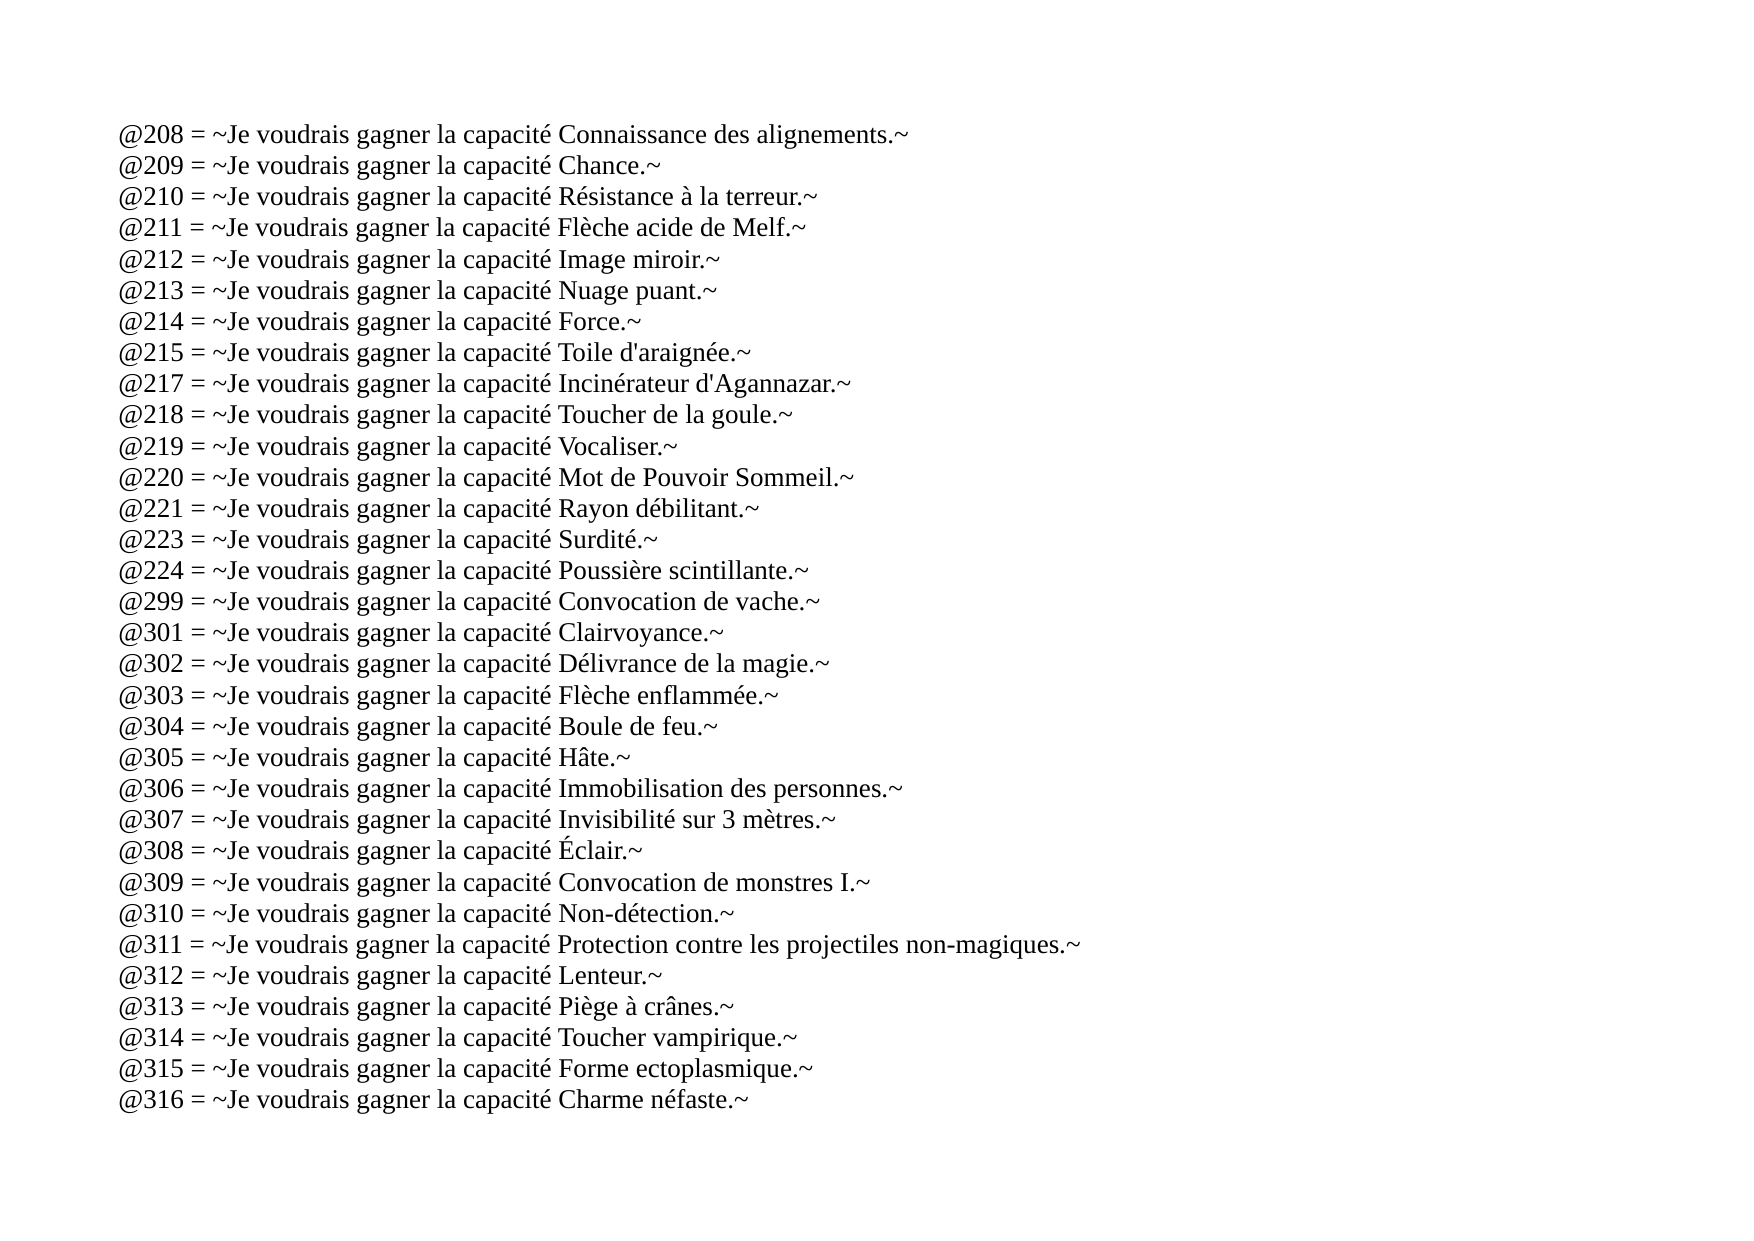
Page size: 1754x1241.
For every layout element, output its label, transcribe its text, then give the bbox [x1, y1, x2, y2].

text @309 = ~Je voudrais gagner la capacité Convocation de monstres I.~ [118, 866, 1636, 897]
text @221 = ~Je voudrais gagner la capacité Rayon débilitant.~ [118, 492, 1636, 523]
text @212 = ~Je voudrais gagner la capacité Image miroir.~ [118, 243, 1636, 274]
text @316 = ~Je voudrais gagner la capacité Charme néfaste.~ [118, 1084, 1636, 1115]
text @224 = ~Je voudrais gagner la capacité Poussière scintillante.~ [118, 554, 1636, 585]
text @209 = ~Je voudrais gagner la capacité Chance.~ [118, 149, 1636, 180]
text @308 = ~Je voudrais gagner la capacité Éclair.~ [118, 834, 1636, 866]
text @307 = ~Je voudrais gagner la capacité Invisibilité sur 3 mètres.~ [118, 803, 1636, 834]
text @312 = ~Je voudrais gagner la capacité Lenteur.~ [118, 959, 1636, 990]
text @311 = ~Je voudrais gagner la capacité Protection contre les projectiles non-magiques.~ [118, 928, 1636, 959]
text @313 = ~Je voudrais gagner la capacité Piège à crânes.~ [118, 990, 1636, 1021]
text @214 = ~Je voudrais gagner la capacité Force.~ [118, 305, 1636, 336]
text @315 = ~Je voudrais gagner la capacité Forme ectoplasmique.~ [118, 1052, 1636, 1084]
text @302 = ~Je voudrais gagner la capacité Délivrance de la magie.~ [118, 648, 1636, 679]
text @213 = ~Je voudrais gagner la capacité Nuage puant.~ [118, 274, 1636, 305]
text @310 = ~Je voudrais gagner la capacité Non-détection.~ [118, 897, 1636, 928]
text @211 = ~Je voudrais gagner la capacité Flèche acide de Melf.~ [118, 212, 1636, 243]
text @314 = ~Je voudrais gagner la capacité Toucher vampirique.~ [118, 1021, 1636, 1052]
text @208 = ~Je voudrais gagner la capacité Connaissance des alignements.~ [118, 118, 1636, 149]
text @306 = ~Je voudrais gagner la capacité Immobilisation des personnes.~ [118, 772, 1636, 803]
text @305 = ~Je voudrais gagner la capacité Hâte.~ [118, 741, 1636, 772]
text @219 = ~Je voudrais gagner la capacité Vocaliser.~ [118, 429, 1636, 461]
text @223 = ~Je voudrais gagner la capacité Surdité.~ [118, 523, 1636, 554]
text @210 = ~Je voudrais gagner la capacité Résistance à la terreur.~ [118, 180, 1636, 212]
text @218 = ~Je voudrais gagner la capacité Toucher de la goule.~ [118, 398, 1636, 429]
text @303 = ~Je voudrais gagner la capacité Flèche enflammée.~ [118, 679, 1636, 710]
text @217 = ~Je voudrais gagner la capacité Incinérateur d'Agannazar.~ [118, 367, 1636, 398]
text @215 = ~Je voudrais gagner la capacité Toile d'araignée.~ [118, 336, 1636, 367]
text @299 = ~Je voudrais gagner la capacité Convocation de vache.~ [118, 585, 1636, 616]
text @220 = ~Je voudrais gagner la capacité Mot de Pouvoir Sommeil.~ [118, 461, 1636, 492]
text @301 = ~Je voudrais gagner la capacité Clairvoyance.~ [118, 616, 1636, 648]
text @304 = ~Je voudrais gagner la capacité Boule de feu.~ [118, 710, 1636, 741]
